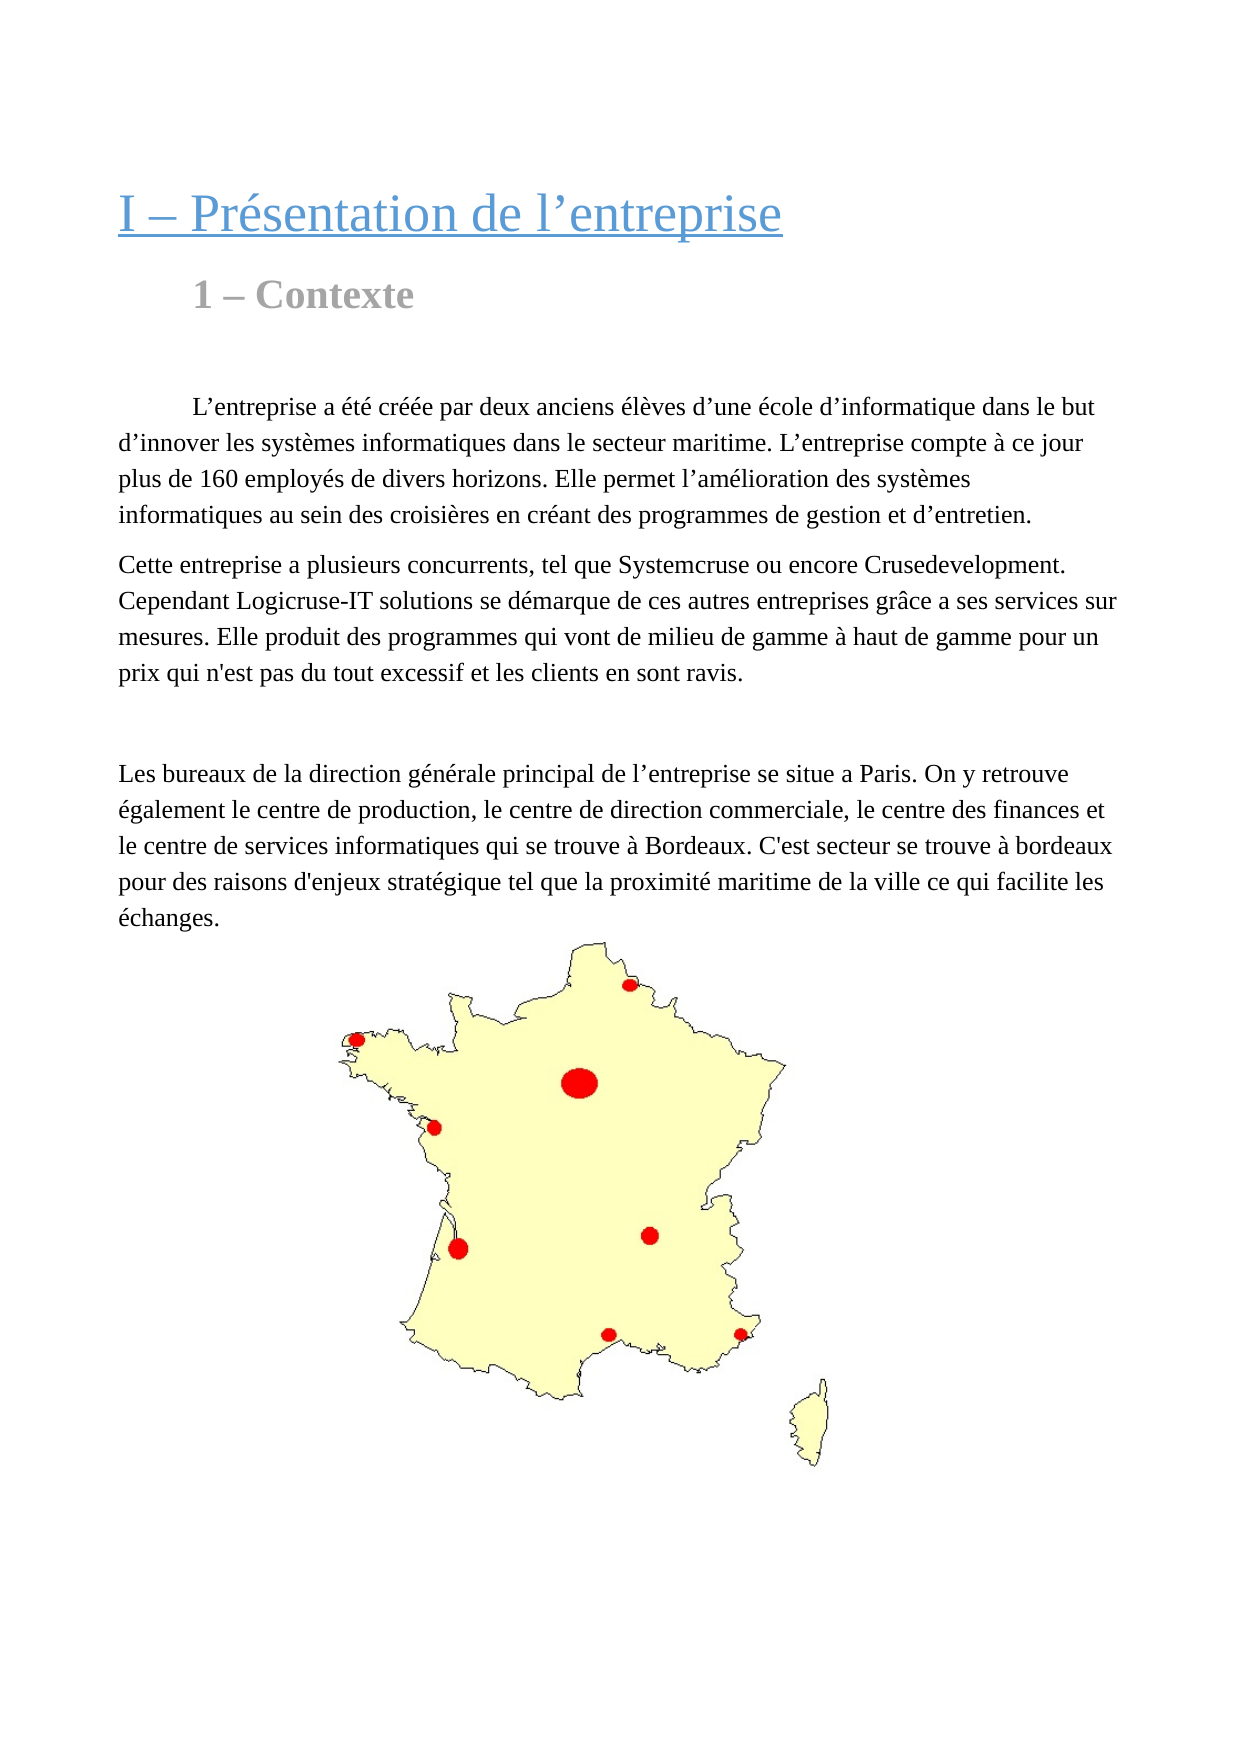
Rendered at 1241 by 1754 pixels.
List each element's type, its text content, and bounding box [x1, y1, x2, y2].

text I – Présentation de l’entreprise [118, 180, 1122, 243]
text L’entreprise a été créée par deux anciens élèves d’une école d’informatique dans le but d’innover les systèmes informatiques dans le secteur maritime. L’entreprise compte à ce jour plus de 160 employés de divers horizons. Elle permet l’amélioration des systèmes informatiques au sein des croisières en créant des programmes de gestion et d’entretien. [118, 391, 1122, 529]
text Cette entreprise a plusieurs concurrents, tel que Systemcruse ou encore Crusedevelopment. Cependant Logicruse-IT solutions se démarque de ces autres entreprises grâce a ses services sur mesures. Elle produit des programmes qui vont de milieu de gamme à haut de gamme pour un prix qui n'est pas du tout excessif et les clients en sont ravis. [118, 549, 1122, 687]
text 1 – Contexte [118, 270, 1122, 318]
text Les bureaux de la direction générale principal de l’entreprise se situe a Paris. On y retrouve également le centre de production, le centre de direction commerciale, le centre des finances et le centre de services informatiques qui se trouve à Bordeaux. C'est secteur se trouve à bordeaux pour des raisons d'enjeux stratégique tel que la proximité maritime de la ville ce qui facilite les échanges. [118, 758, 1122, 932]
